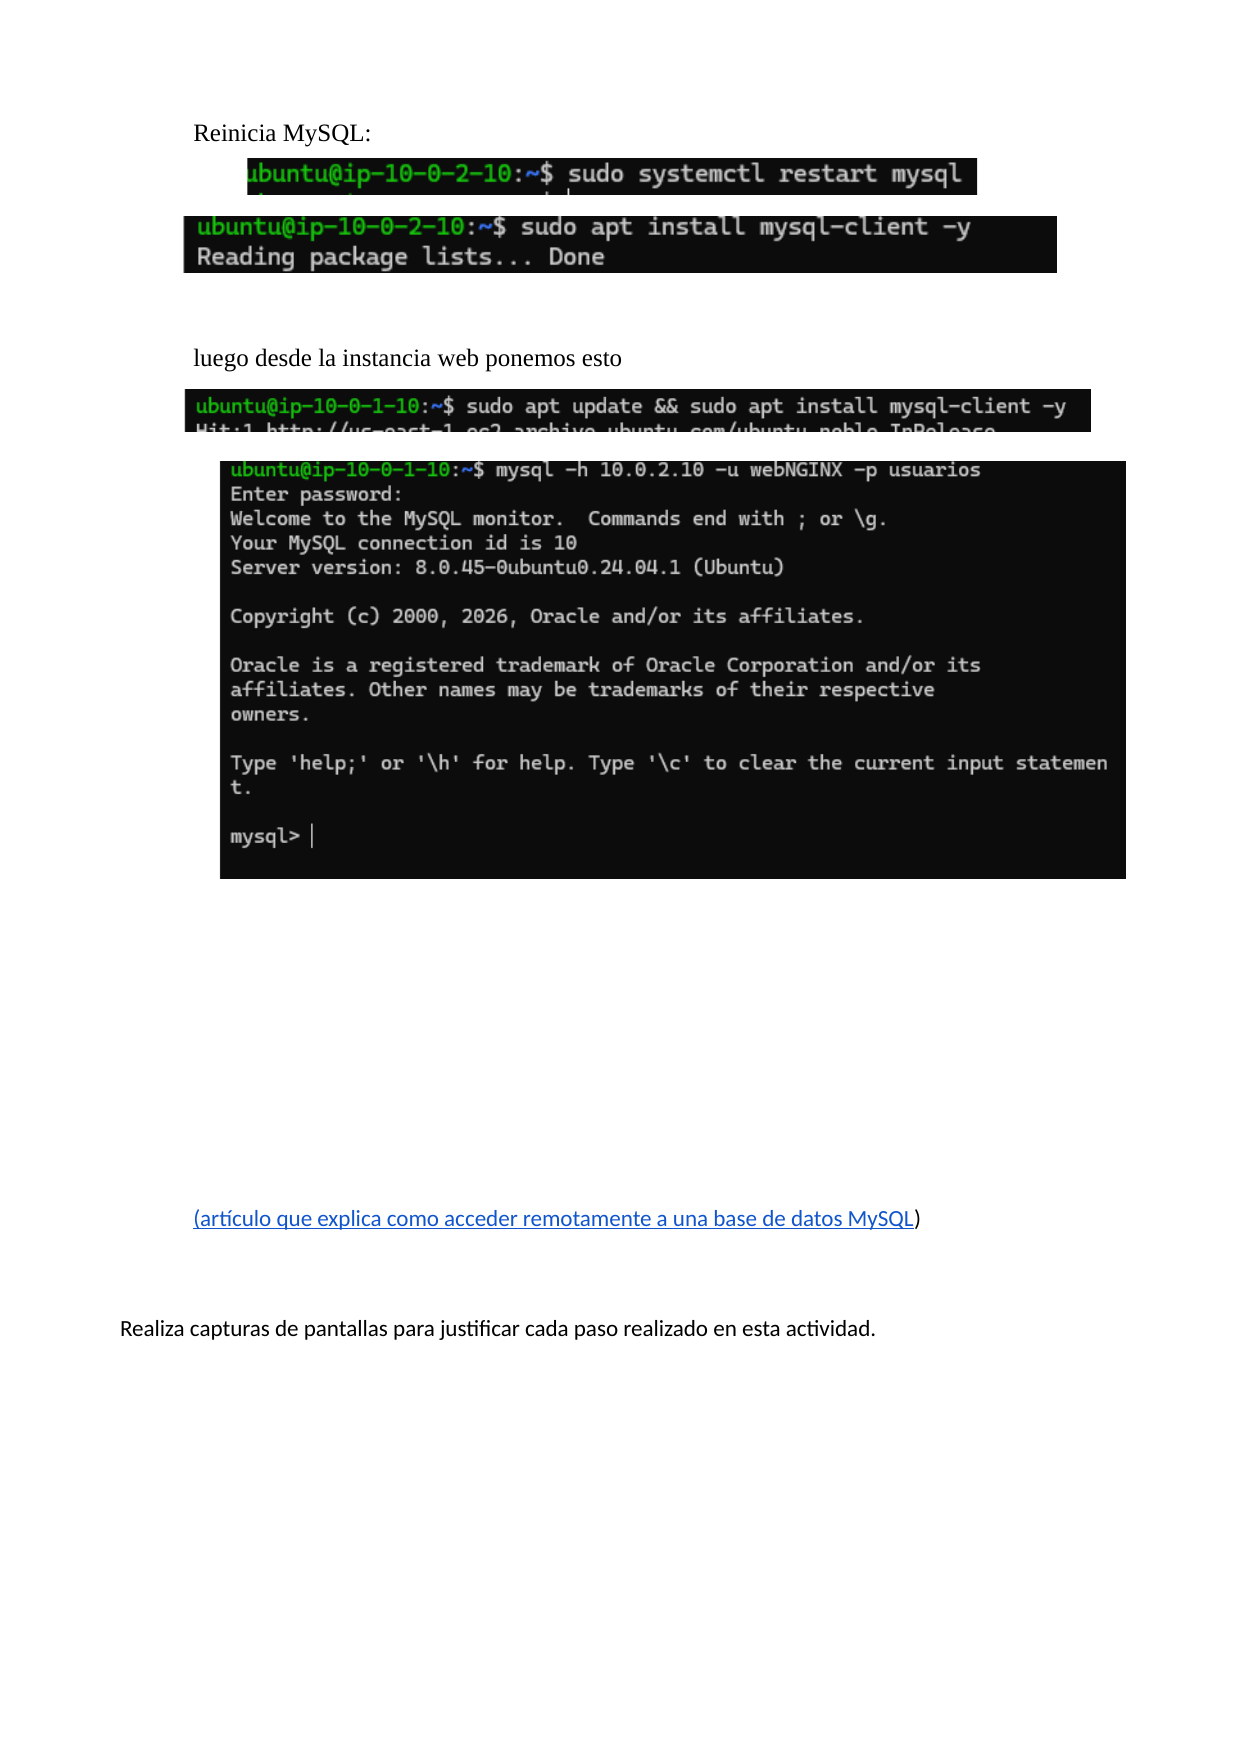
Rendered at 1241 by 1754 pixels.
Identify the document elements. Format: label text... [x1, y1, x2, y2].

picture [184, 389, 1091, 432]
picture [183, 216, 1057, 273]
text (artículo que explica como acceder remotamente a una base de datos MySQL) [193, 1204, 1099, 1232]
picture [219, 461, 1126, 879]
picture [247, 158, 978, 195]
text luego desde la instancia web ponemos esto [193, 343, 1099, 460]
text Reinicia MySQL: [193, 118, 1099, 147]
text Realiza capturas de pantallas para justificar cada paso realizado en esta actividad. [119, 1314, 1099, 1342]
